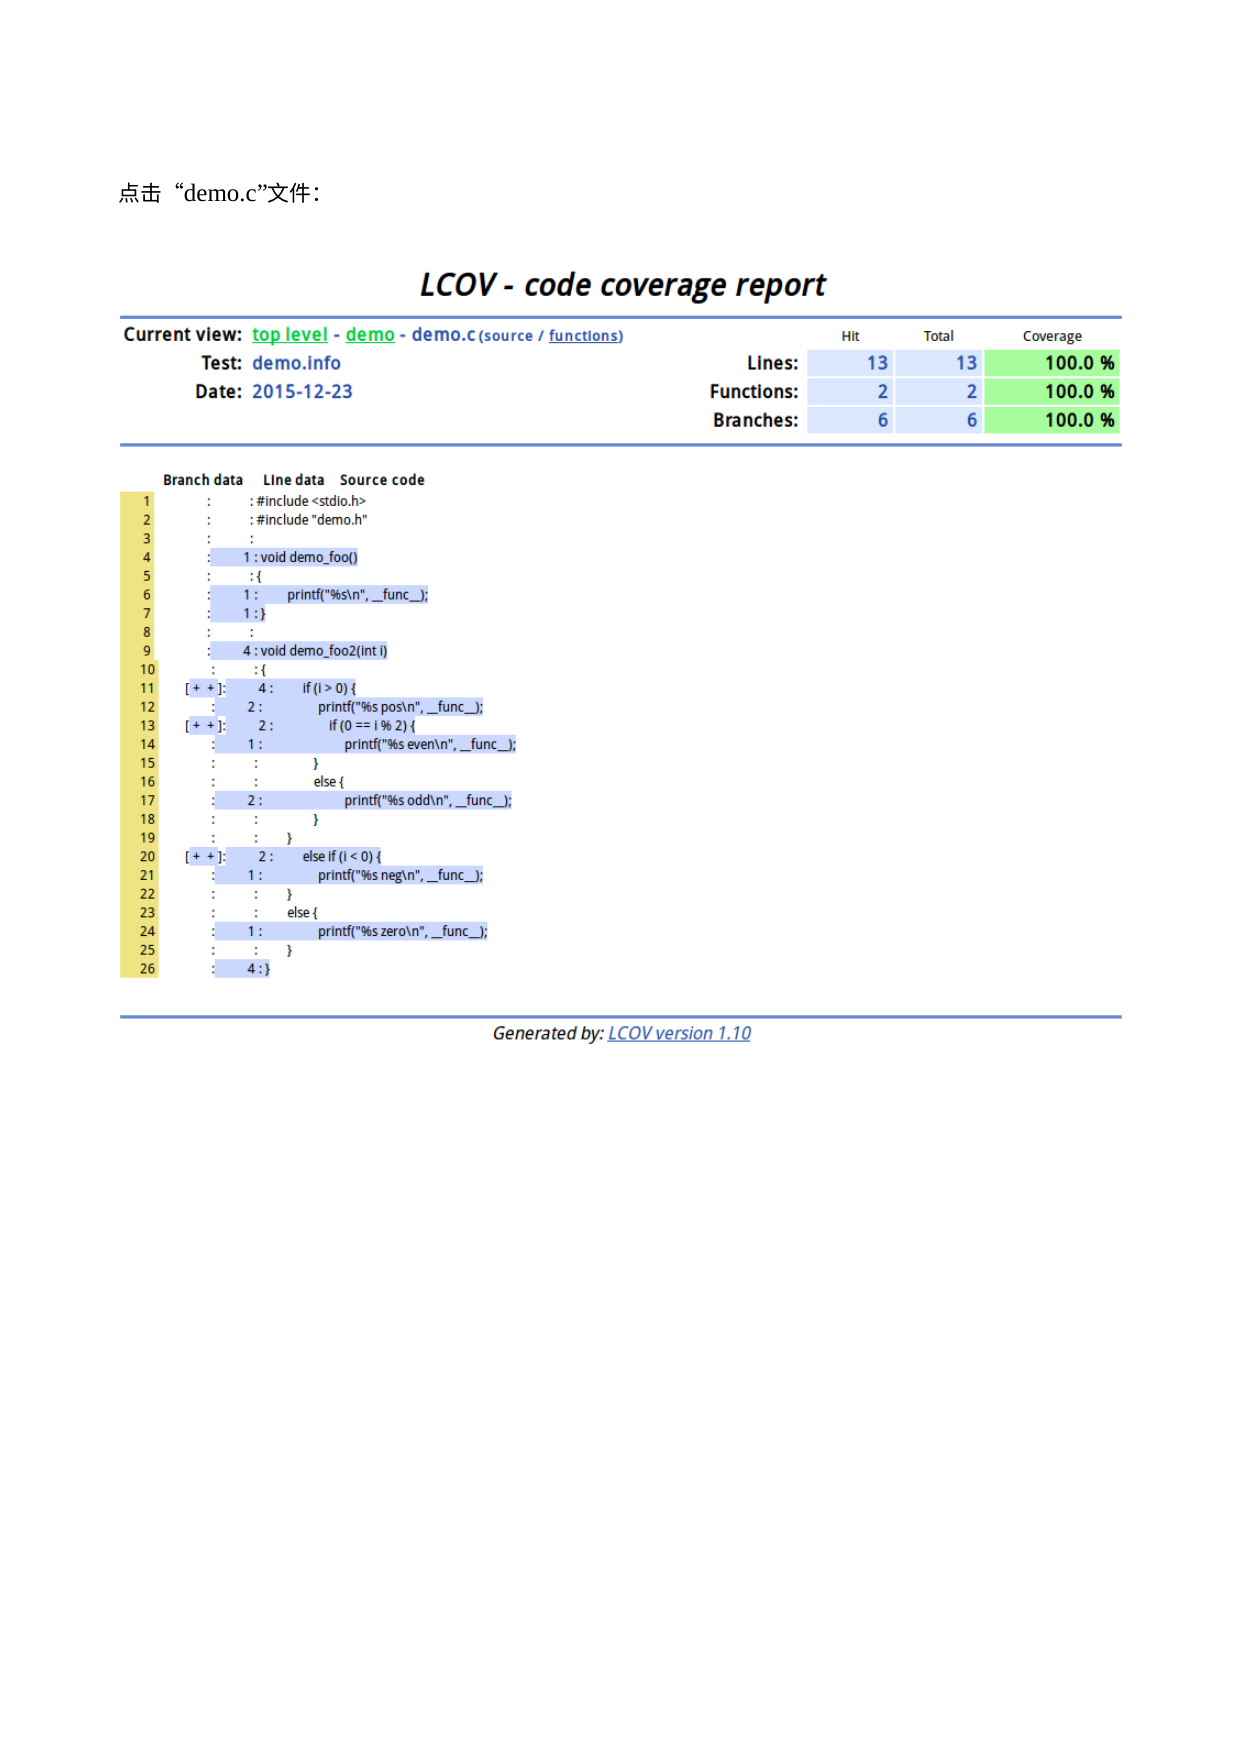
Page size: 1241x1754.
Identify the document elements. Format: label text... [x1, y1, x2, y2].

text 点击“demo.c”文件： [118, 176, 1122, 207]
picture [118, 264, 1123, 1056]
